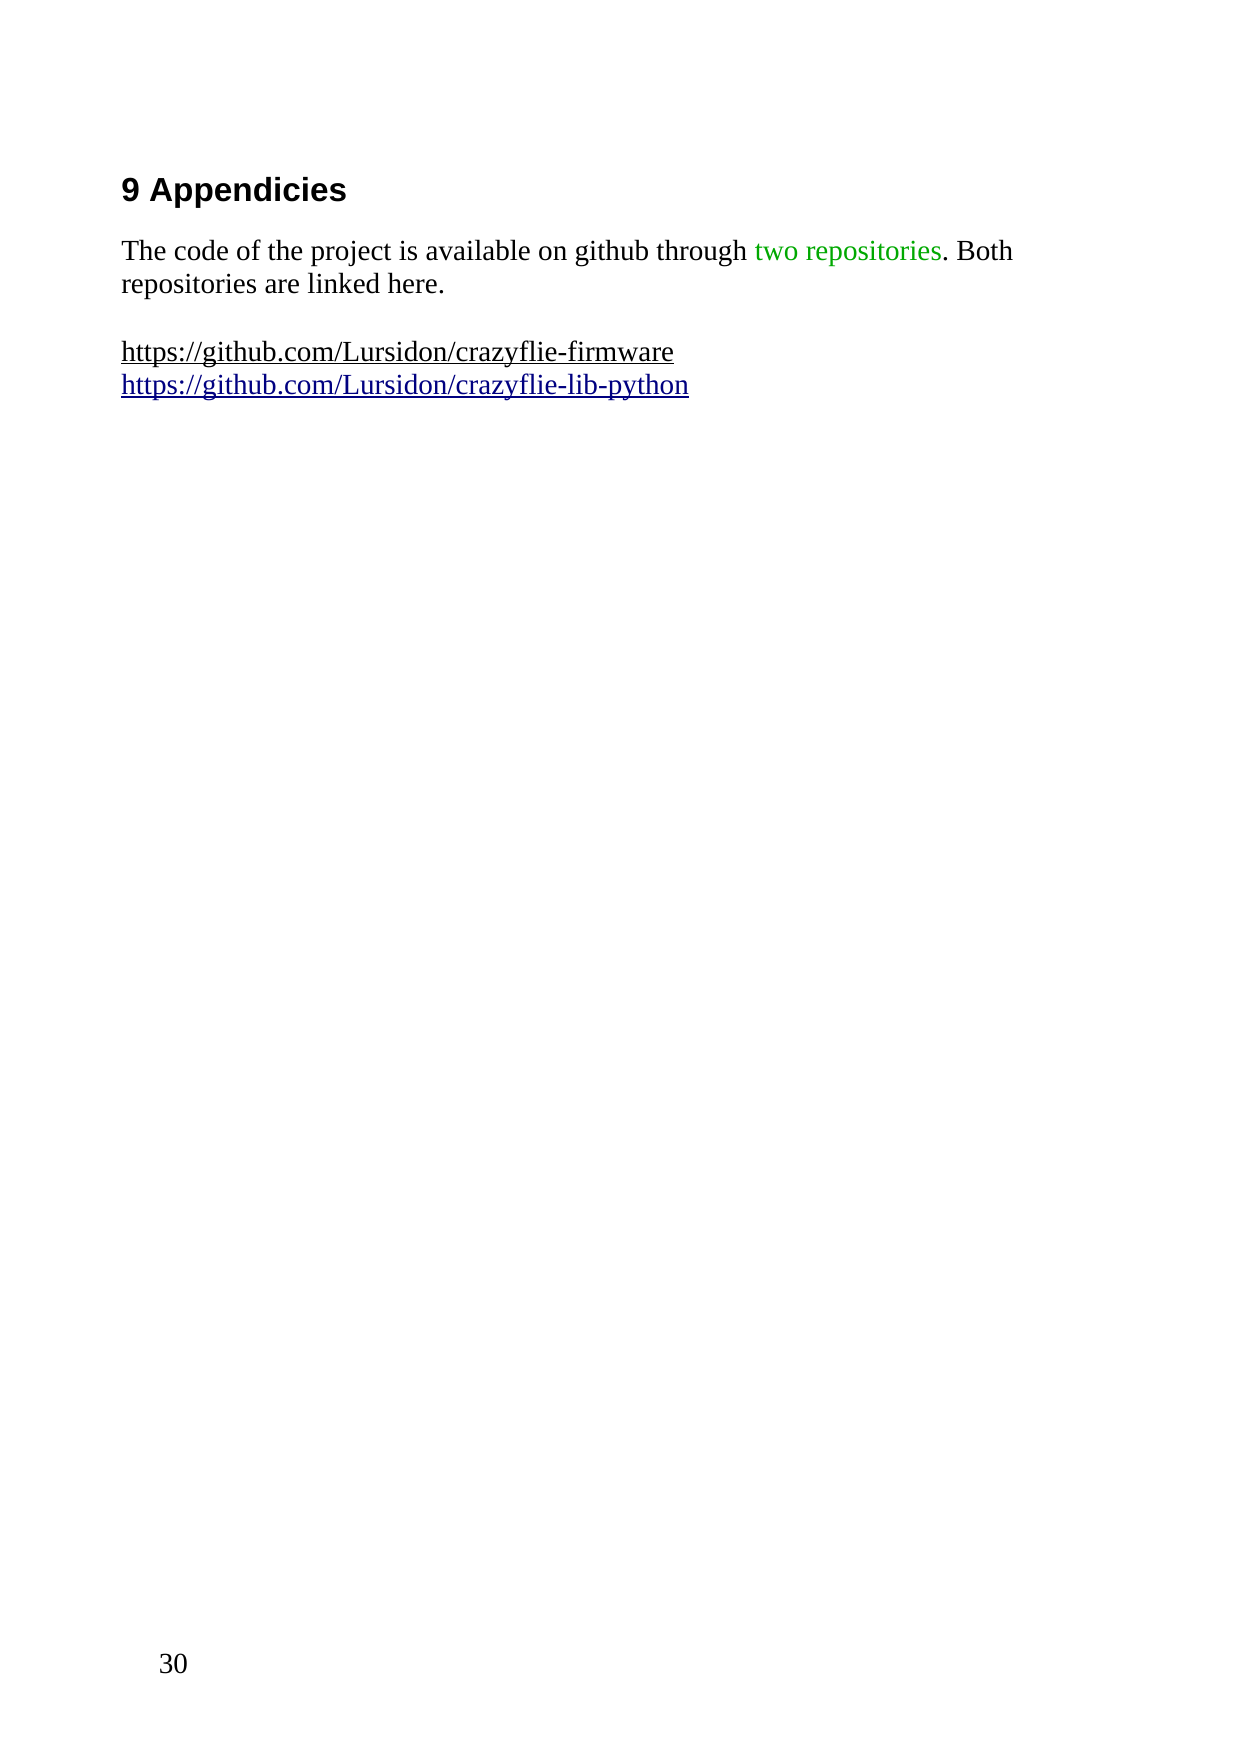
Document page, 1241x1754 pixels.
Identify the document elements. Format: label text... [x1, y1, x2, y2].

text https://github.com/Lursidon/crazyflie-firmware [121, 334, 1042, 367]
subtitle Appendicies [121, 170, 1042, 208]
text The code of the project is available on github through two repositories. Both repositories are linked here. [121, 233, 1042, 300]
text https://github.com/Lursidon/crazyflie-lib-python [121, 367, 1042, 401]
